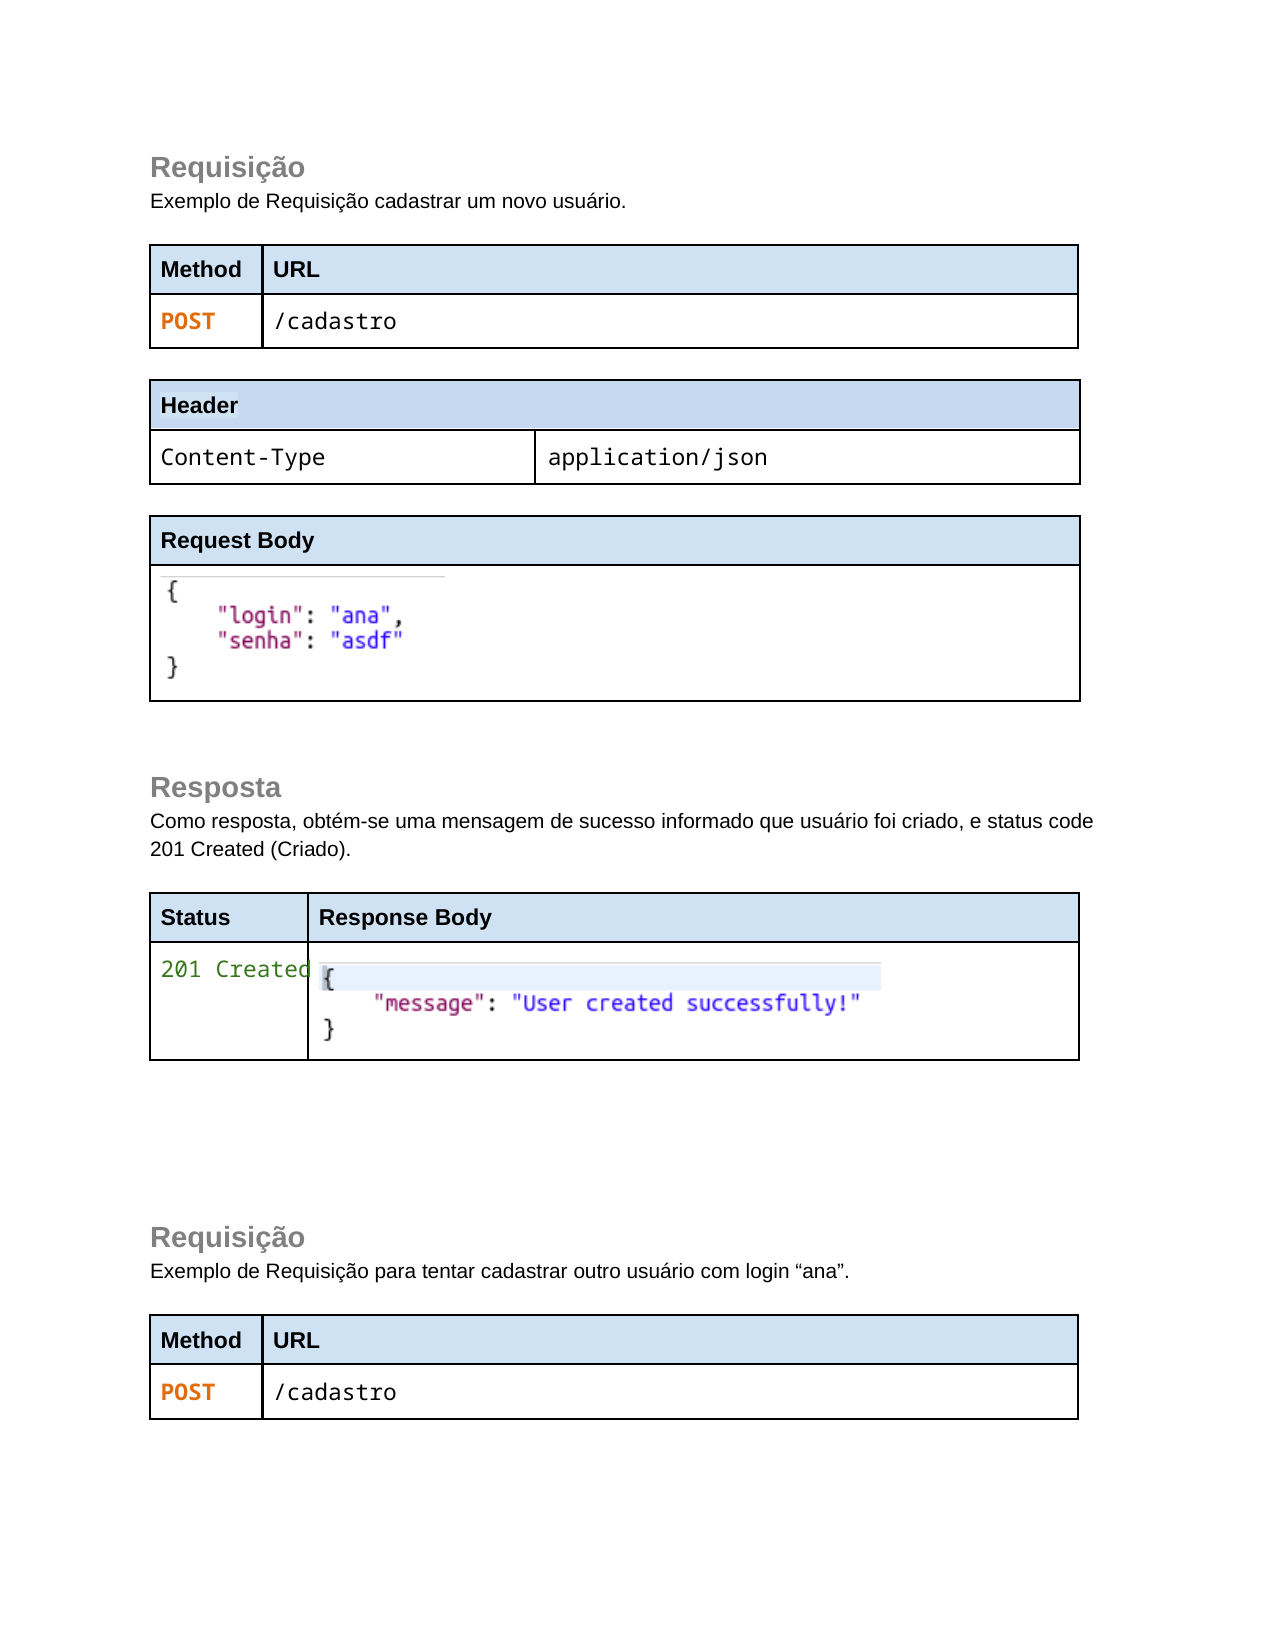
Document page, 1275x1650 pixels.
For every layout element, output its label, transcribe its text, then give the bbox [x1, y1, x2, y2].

picture [160, 576, 445, 690]
picture [318, 953, 882, 1049]
table_cell Content-Type [151, 431, 534, 483]
text Resposta [150, 771, 1125, 804]
table_cell POST [151, 295, 261, 347]
table_cell application/json [536, 431, 1079, 483]
table_cell /cadastro [264, 1365, 1077, 1417]
table_header Response Body [309, 894, 1078, 941]
table_header Status [151, 894, 307, 941]
table_header Method [151, 1316, 261, 1363]
table_header Method [151, 246, 261, 293]
text Requisição [150, 150, 1125, 183]
text Exemplo de Requisição para tentar cadastrar outro usuário com login “ana”. [150, 1259, 1125, 1283]
table_header URL [264, 1316, 1077, 1363]
table_header URL [264, 246, 1077, 293]
table_cell [151, 566, 1079, 700]
table_header Request Body [151, 517, 1079, 564]
text Exemplo de Requisição cadastrar um novo usuário. [150, 188, 1125, 212]
table_header Header [151, 381, 1079, 428]
text Como resposta, obtém-se uma mensagem de sucesso informado que usuário foi criado, e status code 201 Created (Criado). [150, 809, 1125, 861]
table_cell /cadastro [264, 295, 1077, 347]
text Requisição [150, 1221, 1125, 1254]
table_cell POST [151, 1365, 261, 1417]
table_cell 201 Created [151, 943, 307, 1059]
table_cell [309, 943, 1078, 1059]
